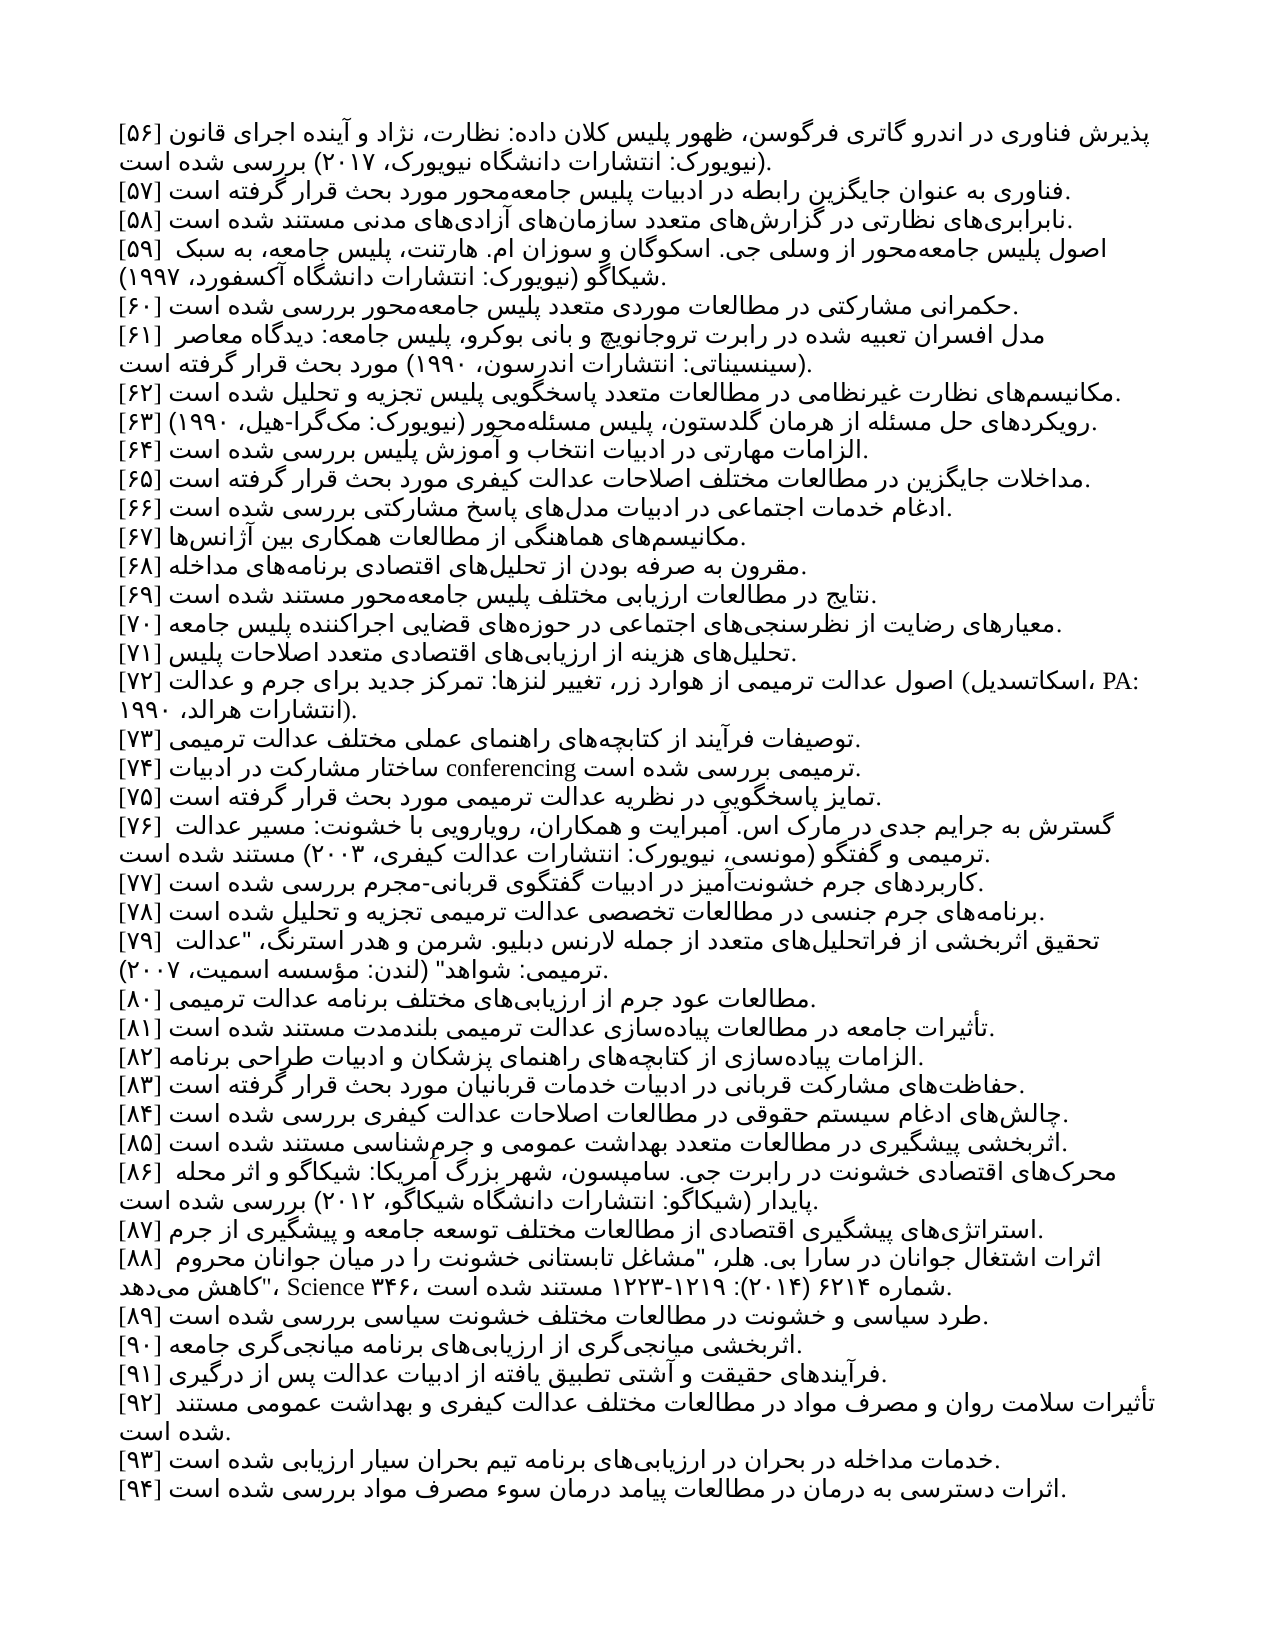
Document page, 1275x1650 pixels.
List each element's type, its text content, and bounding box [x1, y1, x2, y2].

text [۷۷] کاربردهای جرم خشونت‌آمیز در ادبیات گفتگوی قربانی-مجرم بررسی شده است. [118, 868, 1157, 897]
text [۸۴] چالش‌های ادغام سیستم حقوقی در مطالعات اصلاحات عدالت کیفری بررسی شده است. [118, 1099, 1157, 1128]
text [۷۰] معیارهای رضایت از نظرسنجی‌های اجتماعی در حوزه‌های قضایی اجراکننده پلیس جامعه. [118, 609, 1157, 637]
text [۷۳] توصیفات فرآیند از کتابچه‌های راهنمای عملی مختلف عدالت ترمیمی. [118, 724, 1157, 753]
text [۶۷] مکانیسم‌های هماهنگی از مطالعات همکاری بین آژانس‌ها. [118, 522, 1157, 551]
text [۸۹] طرد سیاسی و خشونت در مطالعات مختلف خشونت سیاسی بررسی شده است. [118, 1301, 1157, 1330]
text [۸۲] الزامات پیاده‌سازی از کتابچه‌های راهنمای پزشکان و ادبیات طراحی برنامه. [118, 1041, 1157, 1070]
text [۸۸] اثرات اشتغال جوانان در سارا بی. هلر، "مشاغل تابستانی خشونت را در میان جوانان محروم کاهش می‌دهد"، Science ۳۴۶، شماره ۶۲۱۴ (۲۰۱۴): ۱۲۱۹-۱۲۲۳ مستند شده است. [118, 1243, 1157, 1301]
text [۸۶] محرک‌های اقتصادی خشونت در رابرت جی. سامپسون، شهر بزرگ آمریکا: شیکاگو و اثر محله پایدار (شیکاگو: انتشارات دانشگاه شیکاگو، ۲۰۱۲) بررسی شده است. [118, 1157, 1157, 1214]
text [۶۹] نتایج در مطالعات ارزیابی مختلف پلیس جامعه‌محور مستند شده است. [118, 580, 1157, 609]
text [۵۹] اصول پلیس جامعه‌محور از وسلی جی. اسکوگان و سوزان ام. هارتنت، پلیس جامعه، به سبک شیکاگو (نیویورک: انتشارات دانشگاه آکسفورد، ۱۹۹۷). [118, 233, 1157, 291]
text [۵۶] پذیرش فناوری در اندرو گاتری فرگوسن، ظهور پلیس کلان داده: نظارت، نژاد و آینده اجرای قانون (نیویورک: انتشارات دانشگاه نیویورک، ۲۰۱۷) بررسی شده است. [118, 118, 1157, 176]
text [۷۹] تحقیق اثربخشی از فراتحلیل‌های متعدد از جمله لارنس دبلیو. شرمن و هدر استرنگ، "عدالت ترمیمی: شواهد" (لندن: مؤسسه اسمیت، ۲۰۰۷). [118, 926, 1157, 984]
text [۶۳] رویکردهای حل مسئله از هرمان گلدستون، پلیس مسئله‌محور (نیویورک: مک‌گرا-هیل، ۱۹۹۰). [118, 407, 1157, 436]
text [۵۷] فناوری به عنوان جایگزین رابطه در ادبیات پلیس جامعه‌محور مورد بحث قرار گرفته است. [118, 176, 1157, 205]
text [۶۰] حکمرانی مشارکتی در مطالعات موردی متعدد پلیس جامعه‌محور بررسی شده است. [118, 291, 1157, 320]
text [۸۵] اثربخشی پیشگیری در مطالعات متعدد بهداشت عمومی و جرم‌شناسی مستند شده است. [118, 1128, 1157, 1157]
text [۹۴] اثرات دسترسی به درمان در مطالعات پیامد درمان سوء مصرف مواد بررسی شده است. [118, 1474, 1157, 1503]
text [۹۰] اثربخشی میانجی‌گری از ارزیابی‌های برنامه میانجی‌گری جامعه. [118, 1330, 1157, 1359]
text [۷۸] برنامه‌های جرم جنسی در مطالعات تخصصی عدالت ترمیمی تجزیه و تحلیل شده است. [118, 897, 1157, 926]
text [۷۶] گسترش به جرایم جدی در مارک اس. آمبرایت و همکاران، رویارویی با خشونت: مسیر عدالت ترمیمی و گفتگو (مونسی، نیویورک: انتشارات عدالت کیفری، ۲۰۰۳) مستند شده است. [118, 811, 1157, 868]
text [۸۱] تأثیرات جامعه در مطالعات پیاده‌سازی عدالت ترمیمی بلندمدت مستند شده است. [118, 1013, 1157, 1041]
text [۷۴] ساختار مشارکت در ادبیات conferencing ترمیمی بررسی شده است. [118, 753, 1157, 782]
text [۶۲] مکانیسم‌های نظارت غیرنظامی در مطالعات متعدد پاسخگویی پلیس تجزیه و تحلیل شده است. [118, 378, 1157, 407]
text [۷۲] اصول عدالت ترمیمی از هوارد زر، تغییر لنزها: تمرکز جدید برای جرم و عدالت (اسکاتسدیل، PA: انتشارات هرالد، ۱۹۹۰). [118, 666, 1157, 724]
text [۶۶] ادغام خدمات اجتماعی در ادبیات مدل‌های پاسخ مشارکتی بررسی شده است. [118, 493, 1157, 522]
text [۹۱] فرآیندهای حقیقت و آشتی تطبیق یافته از ادبیات عدالت پس از درگیری. [118, 1359, 1157, 1388]
text [۶۵] مداخلات جایگزین در مطالعات مختلف اصلاحات عدالت کیفری مورد بحث قرار گرفته است. [118, 464, 1157, 493]
text [۷۱] تحلیل‌های هزینه از ارزیابی‌های اقتصادی متعدد اصلاحات پلیس. [118, 637, 1157, 666]
text [۶۴] الزامات مهارتی در ادبیات انتخاب و آموزش پلیس بررسی شده است. [118, 436, 1157, 464]
text [۷۵] تمایز پاسخگویی در نظریه عدالت ترمیمی مورد بحث قرار گرفته است. [118, 782, 1157, 811]
text [۶۱] مدل افسران تعبیه شده در رابرت تروجانویچ و بانی بوکرو، پلیس جامعه: دیدگاه معاصر (سینسیناتی: انتشارات اندرسون، ۱۹۹۰) مورد بحث قرار گرفته است. [118, 320, 1157, 378]
text [۹۳] خدمات مداخله در بحران در ارزیابی‌های برنامه تیم بحران سیار ارزیابی شده است. [118, 1445, 1157, 1474]
text [۵۸] نابرابری‌های نظارتی در گزارش‌های متعدد سازمان‌های آزادی‌های مدنی مستند شده است. [118, 205, 1157, 233]
text [۶۸] مقرون به صرفه بودن از تحلیل‌های اقتصادی برنامه‌های مداخله. [118, 551, 1157, 580]
text [۹۲] تأثیرات سلامت روان و مصرف مواد در مطالعات مختلف عدالت کیفری و بهداشت عمومی مستند شده است. [118, 1388, 1157, 1445]
text [۸۰] مطالعات عود جرم از ارزیابی‌های مختلف برنامه عدالت ترمیمی. [118, 984, 1157, 1013]
text [۸۳] حفاظت‌های مشارکت قربانی در ادبیات خدمات قربانیان مورد بحث قرار گرفته است. [118, 1070, 1157, 1099]
text [۸۷] استراتژی‌های پیشگیری اقتصادی از مطالعات مختلف توسعه جامعه و پیشگیری از جرم. [118, 1214, 1157, 1243]
